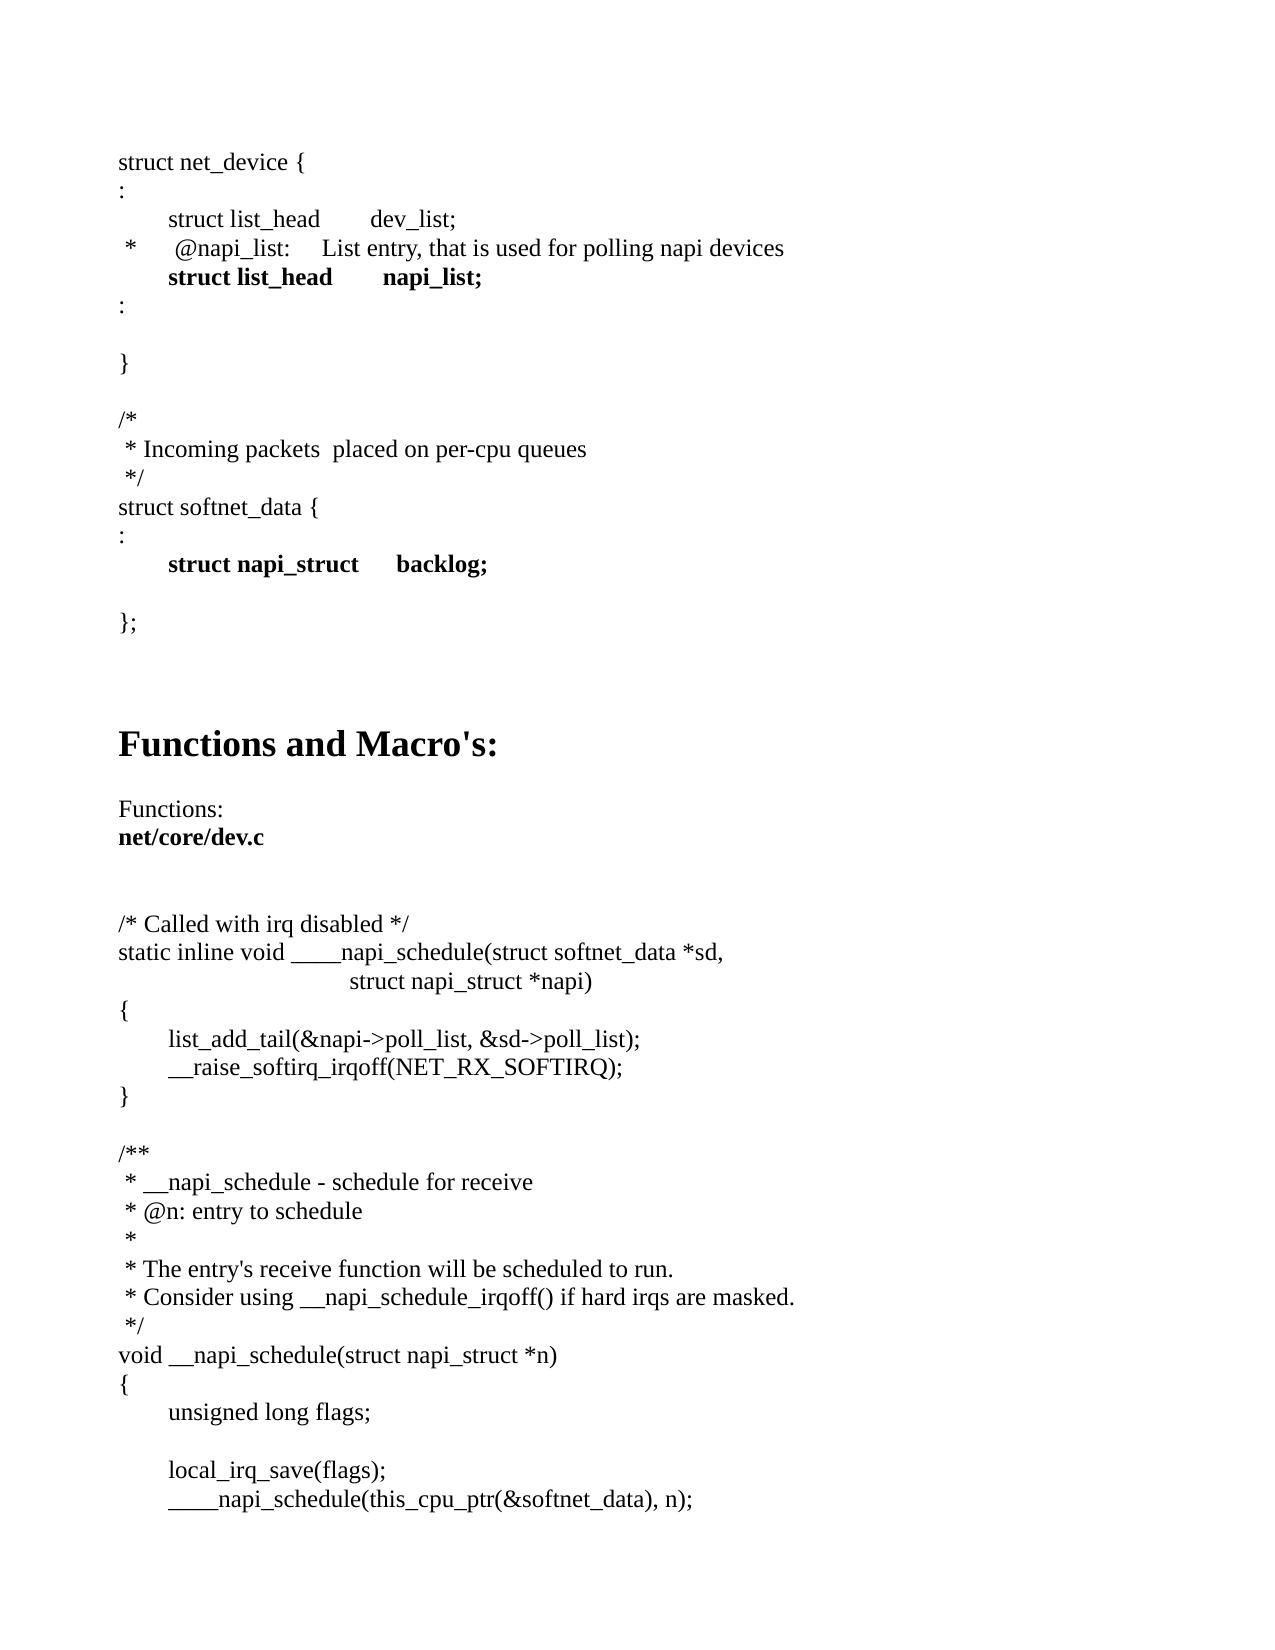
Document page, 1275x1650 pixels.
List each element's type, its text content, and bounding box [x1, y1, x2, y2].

text * @n: entry to schedule [118, 1196, 1157, 1225]
text * Incoming packets placed on per-cpu queues [118, 434, 1157, 463]
text * __napi_schedule - schedule for receive [118, 1167, 1157, 1196]
text unsigned long flags; [118, 1397, 1157, 1426]
text struct napi_struct *napi) [118, 966, 1157, 995]
text struct list_head dev_list; [118, 204, 1157, 233]
text Functions: [118, 794, 1157, 822]
text __raise_softirq_irqoff(NET_RX_SOFTIRQ); [118, 1052, 1157, 1081]
text * Consider using __napi_schedule_irqoff() if hard irqs are masked. [118, 1282, 1157, 1311]
text : [118, 176, 1157, 204]
text static inline void ____napi_schedule(struct softnet_data *sd, [118, 937, 1157, 966]
text : [118, 521, 1157, 549]
text } [118, 1081, 1157, 1110]
text list_add_tail(&napi->poll_list, &sd->poll_list); [118, 1024, 1157, 1052]
text void __napi_schedule(struct napi_struct *n) [118, 1340, 1157, 1369]
text { [118, 1369, 1157, 1397]
text * [118, 1225, 1157, 1254]
text struct napi_struct backlog; [118, 549, 1157, 578]
text : [118, 291, 1157, 319]
text struct net_device { [118, 147, 1157, 176]
text } [118, 348, 1157, 377]
text */ [118, 1311, 1157, 1340]
text { [118, 995, 1157, 1024]
text /* [118, 406, 1157, 434]
text local_irq_save(flags); [118, 1455, 1157, 1484]
text struct list_head napi_list; [118, 262, 1157, 291]
text Functions and Macro's: [118, 722, 1157, 765]
text }; [118, 607, 1157, 636]
text * @napi_list: List entry, that is used for polling napi devices [118, 233, 1157, 262]
text * The entry's receive function will be scheduled to run. [118, 1254, 1157, 1282]
text /** [118, 1139, 1157, 1167]
text /* Called with irq disabled */ [118, 909, 1157, 937]
text ____napi_schedule(this_cpu_ptr(&softnet_data), n); [118, 1484, 1157, 1512]
text struct softnet_data { [118, 492, 1157, 521]
text */ [118, 463, 1157, 492]
text net/core/dev.c [118, 822, 1157, 851]
